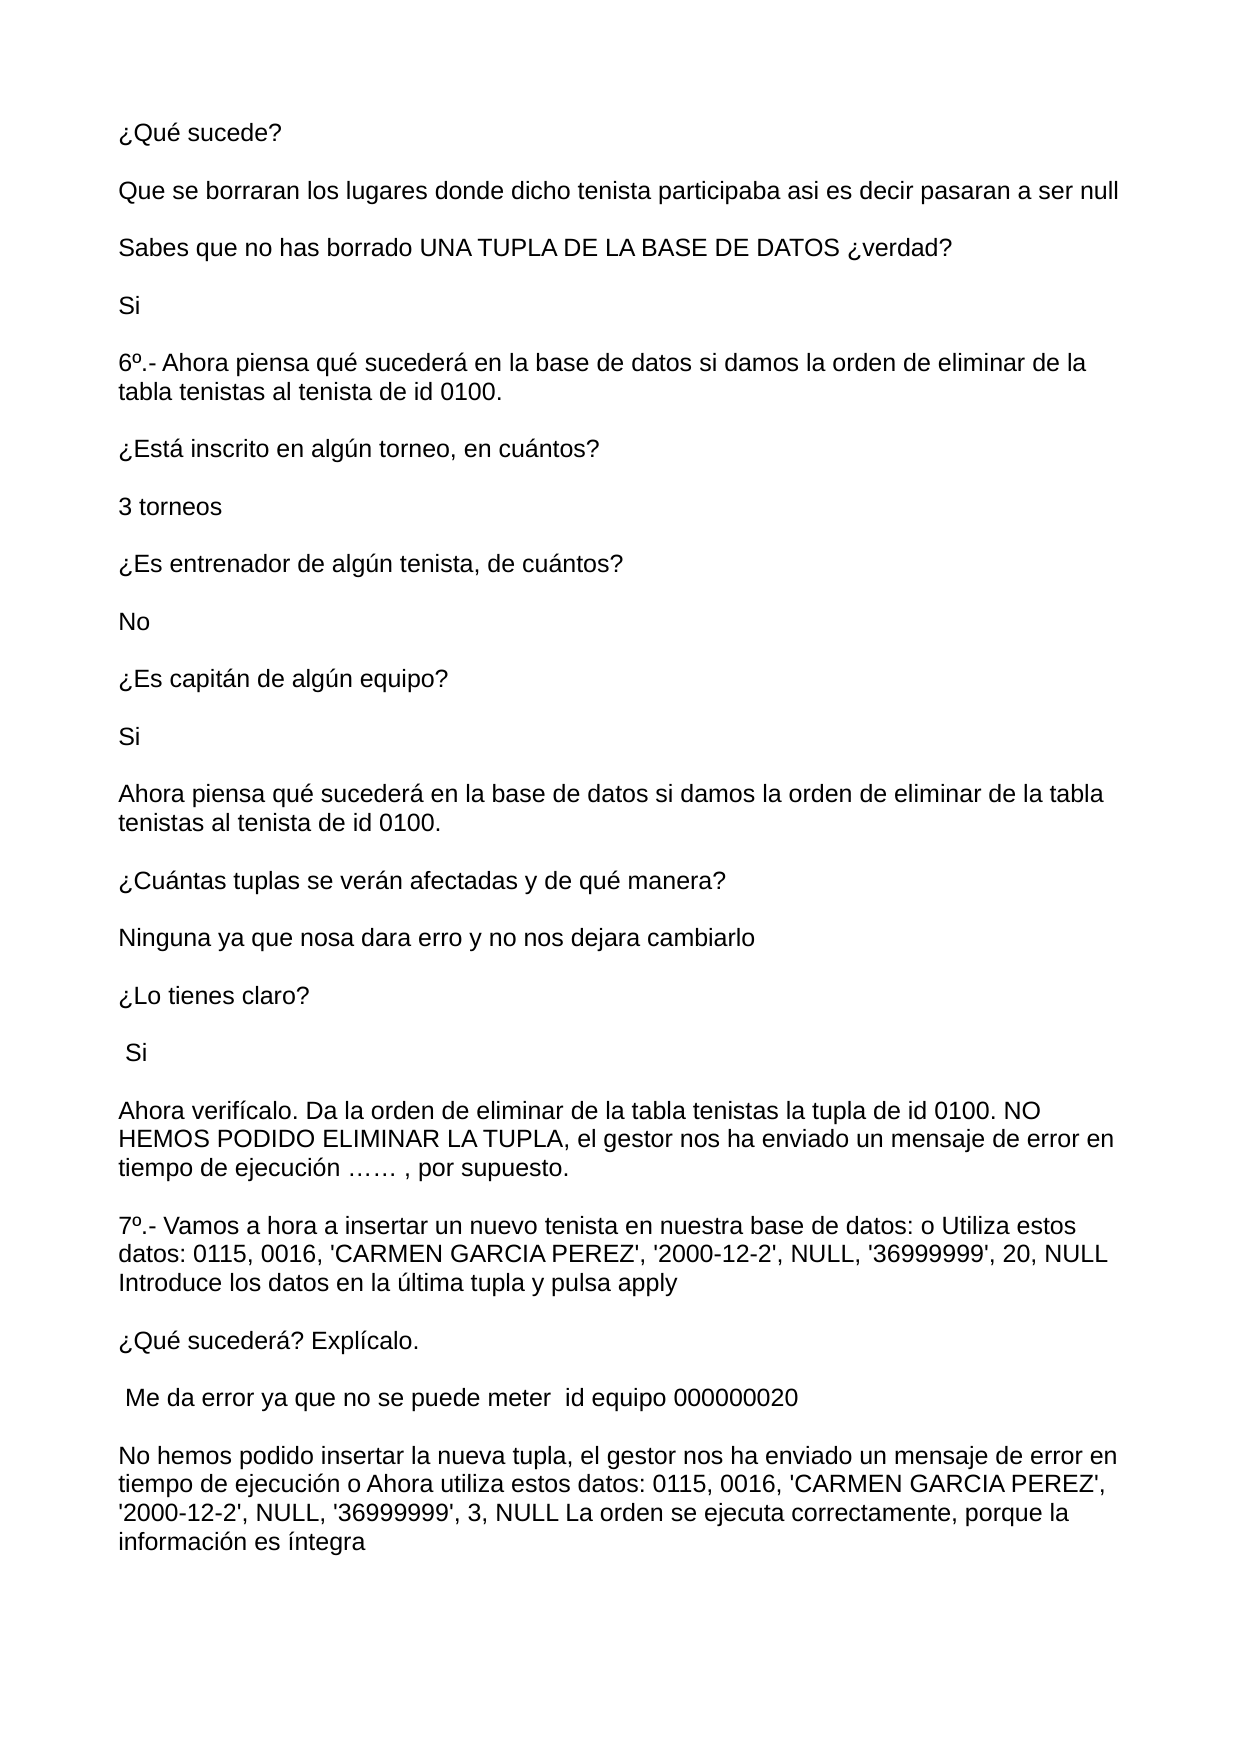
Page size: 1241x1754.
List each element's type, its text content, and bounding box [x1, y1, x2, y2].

text No [118, 607, 1122, 636]
text Si [118, 291, 1122, 319]
text 7º.- Vamos a hora a insertar un nuevo tenista en nuestra base de datos: o Utiliza estos datos: 0115, 0016, 'CARMEN GARCIA PEREZ', '2000-12-2', NULL, '36999999', 20, NULL Introduce los datos en la última tupla y pulsa apply [118, 1211, 1122, 1297]
text ¿Está inscrito en algún torneo, en cuántos? [118, 434, 1122, 463]
text ¿Es capitán de algún equipo? [118, 664, 1122, 693]
text Sabes que no has borrado UNA TUPLA DE LA BASE DE DATOS ¿verdad? [118, 233, 1122, 262]
text ¿Lo tienes claro? [118, 981, 1122, 1009]
text Que se borraran los lugares donde dicho tenista participaba asi es decir pasaran a ser null [118, 176, 1122, 204]
text Si [118, 1038, 1122, 1067]
text Ninguna ya que nosa dara erro y no nos dejara cambiarlo [118, 923, 1122, 952]
text Ahora verifícalo. Da la orden de eliminar de la tabla tenistas la tupla de id 0100. NO HEMOS PODIDO ELIMINAR LA TUPLA, el gestor nos ha enviado un mensaje de error en tiempo de ejecución …… , por supuesto. [118, 1096, 1122, 1182]
text Me da error ya que no se puede meter id equipo 000000020 [118, 1383, 1122, 1412]
text ¿Qué sucederá? Explícalo. [118, 1326, 1122, 1354]
text Si [118, 722, 1122, 751]
text ¿Es entrenador de algún tenista, de cuántos? [118, 549, 1122, 578]
text Ahora piensa qué sucederá en la base de datos si damos la orden de eliminar de la tabla tenistas al tenista de id 0100. [118, 779, 1122, 837]
text 3 torneos [118, 492, 1122, 521]
text ¿Qué sucede? [118, 118, 1122, 147]
text 6º.- Ahora piensa qué sucederá en la base de datos si damos la orden de eliminar de la tabla tenistas al tenista de id 0100. [118, 348, 1122, 406]
text ¿Cuántas tuplas se verán afectadas y de qué manera? [118, 866, 1122, 894]
text No hemos podido insertar la nueva tupla, el gestor nos ha enviado un mensaje de error en tiempo de ejecución o Ahora utiliza estos datos: 0115, 0016, 'CARMEN GARCIA PEREZ', '2000-12-2', NULL, '36999999', 3, NULL La orden se ejecuta correctamente, porque la información es íntegra [118, 1441, 1122, 1556]
